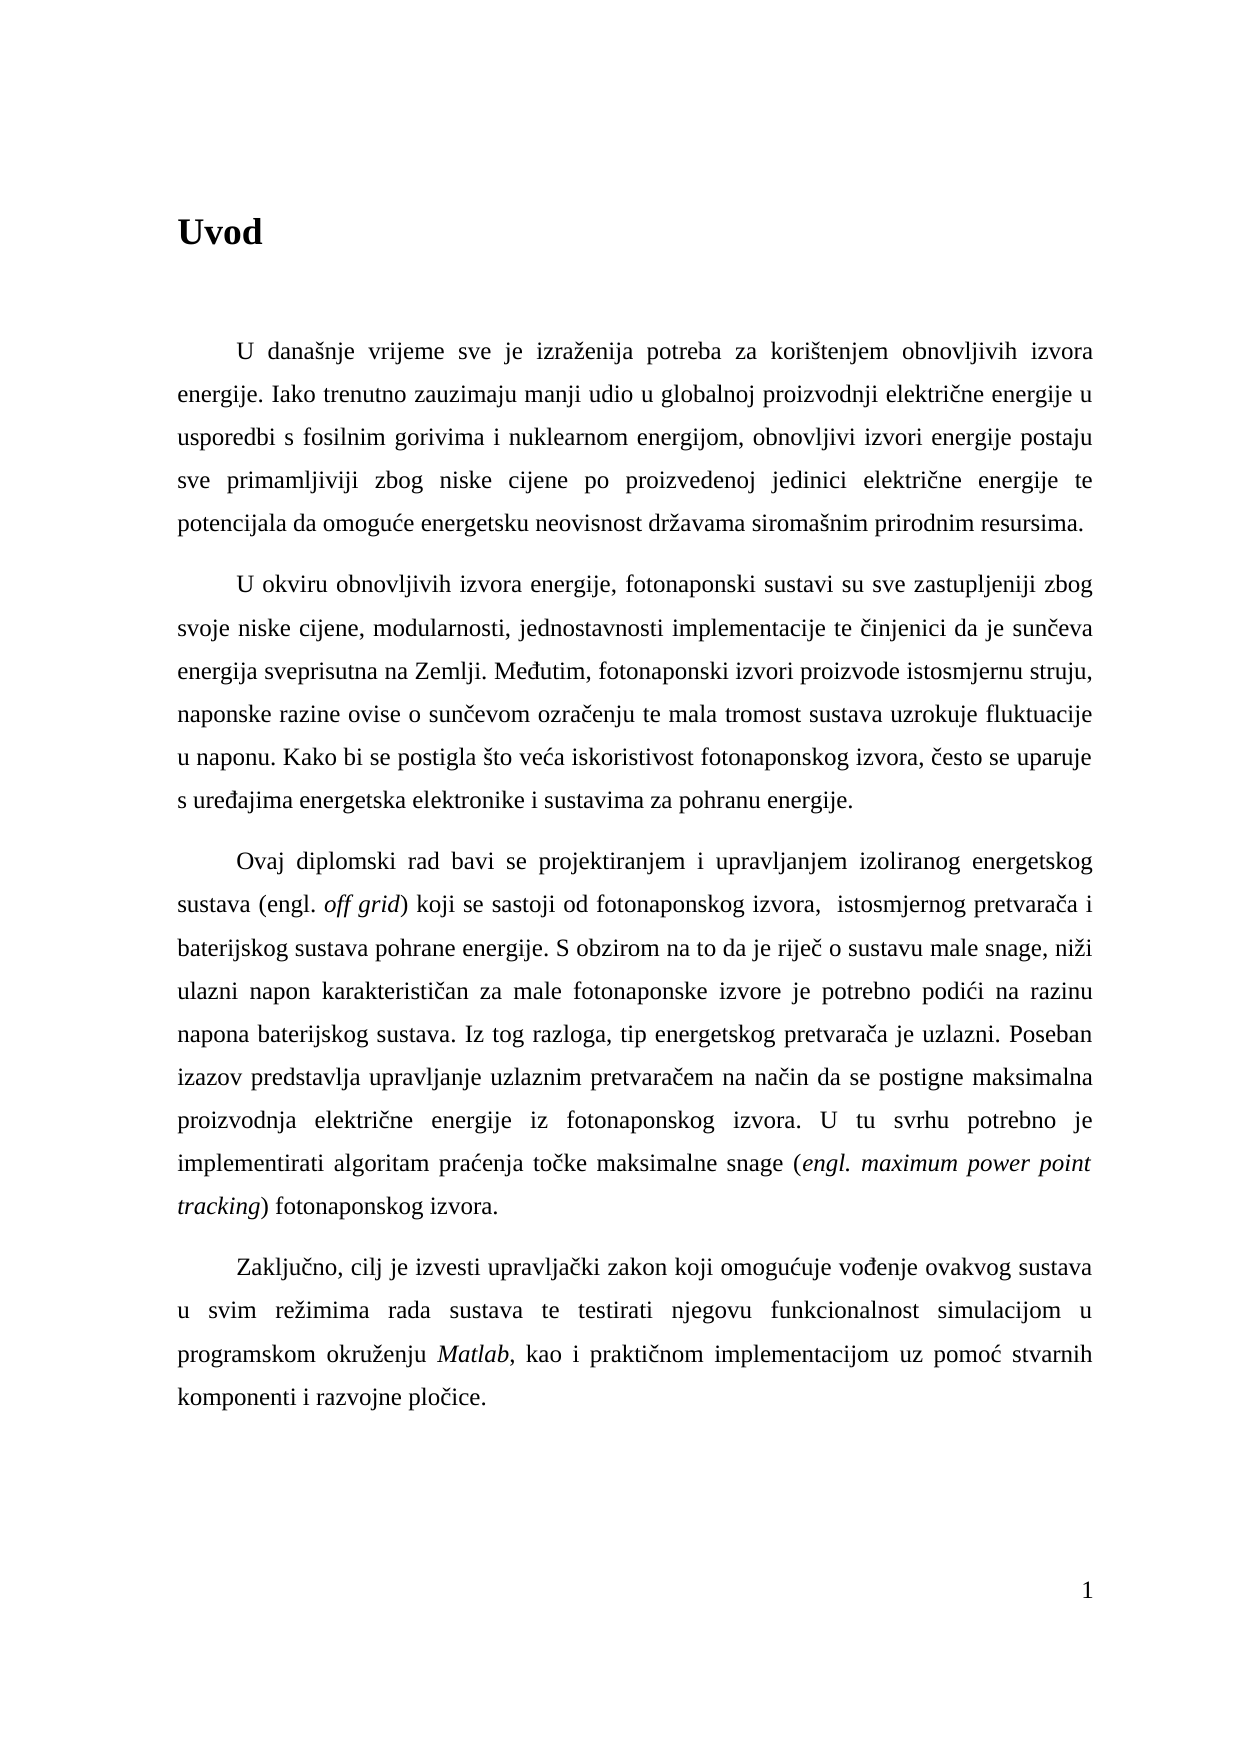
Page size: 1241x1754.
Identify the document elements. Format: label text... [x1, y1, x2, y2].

text U današnje vrijeme sve je izraženija potreba za korištenjem obnovljivih izvora energije. Iako trenutno zauzimaju manji udio u globalnoj proizvodnji električne energije u usporedbi s fosilnim gorivima i nuklearnom energijom, obnovljivi izvori energije postaju sve primamljiviji zbog niske cijene po proizvedenoj jedinici električne energije te potencijala da omoguće energetsku neovisnost državama siromašnim prirodnim resursima. [177, 336, 1093, 537]
subtitle Uvod [177, 210, 1093, 253]
text Zaključno, cilj je izvesti upravljački zakon koji omogućuje vođenje ovakvog sustava u svim režimima rada sustava te testirati njegovu funkcionalnost simulacijom u programskom okruženju Matlab, kao i praktičnom implementacijom uz pomoć stvarnih komponenti i razvojne pločice. [177, 1252, 1093, 1411]
text U okviru obnovljivih izvora energije, fotonaponski sustavi su sve zastupljeniji zbog svoje niske cijene, modularnosti, jednostavnosti implementacije te činjenici da je sunčeva energija sveprisutna na Zemlji. Međutim, fotonaponski izvori proizvode istosmjernu struju, naponske razine ovise o sunčevom ozračenju te mala tromost sustava uzrokuje fluktuacije u naponu. Kako bi se postigla što veća iskoristivost fotonaponskog izvora, često se uparuje s uređajima energetska elektronike i sustavima za pohranu energije. [177, 569, 1093, 814]
text Ovaj diplomski rad bavi se projektiranjem i upravljanjem izoliranog energetskog sustava (engl. off grid) koji se sastoji od fotonaponskog izvora, istosmjernog pretvarača i baterijskog sustava pohrane energije. S obzirom na to da je riječ o sustavu male snage, niži ulazni napon karakterističan za male fotonaponske izvore je potrebno podići na razinu napona baterijskog sustava. Iz tog razloga, tip energetskog pretvarača je uzlazni. Poseban izazov predstavlja upravljanje uzlaznim pretvaračem na način da se postigne maksimalna proizvodnja električne energije iz fotonaponskog izvora. U tu svrhu potrebno je implementirati algoritam praćenja točke maksimalne snage (engl. maximum power point tracking) fotonaponskog izvora. [177, 846, 1093, 1220]
